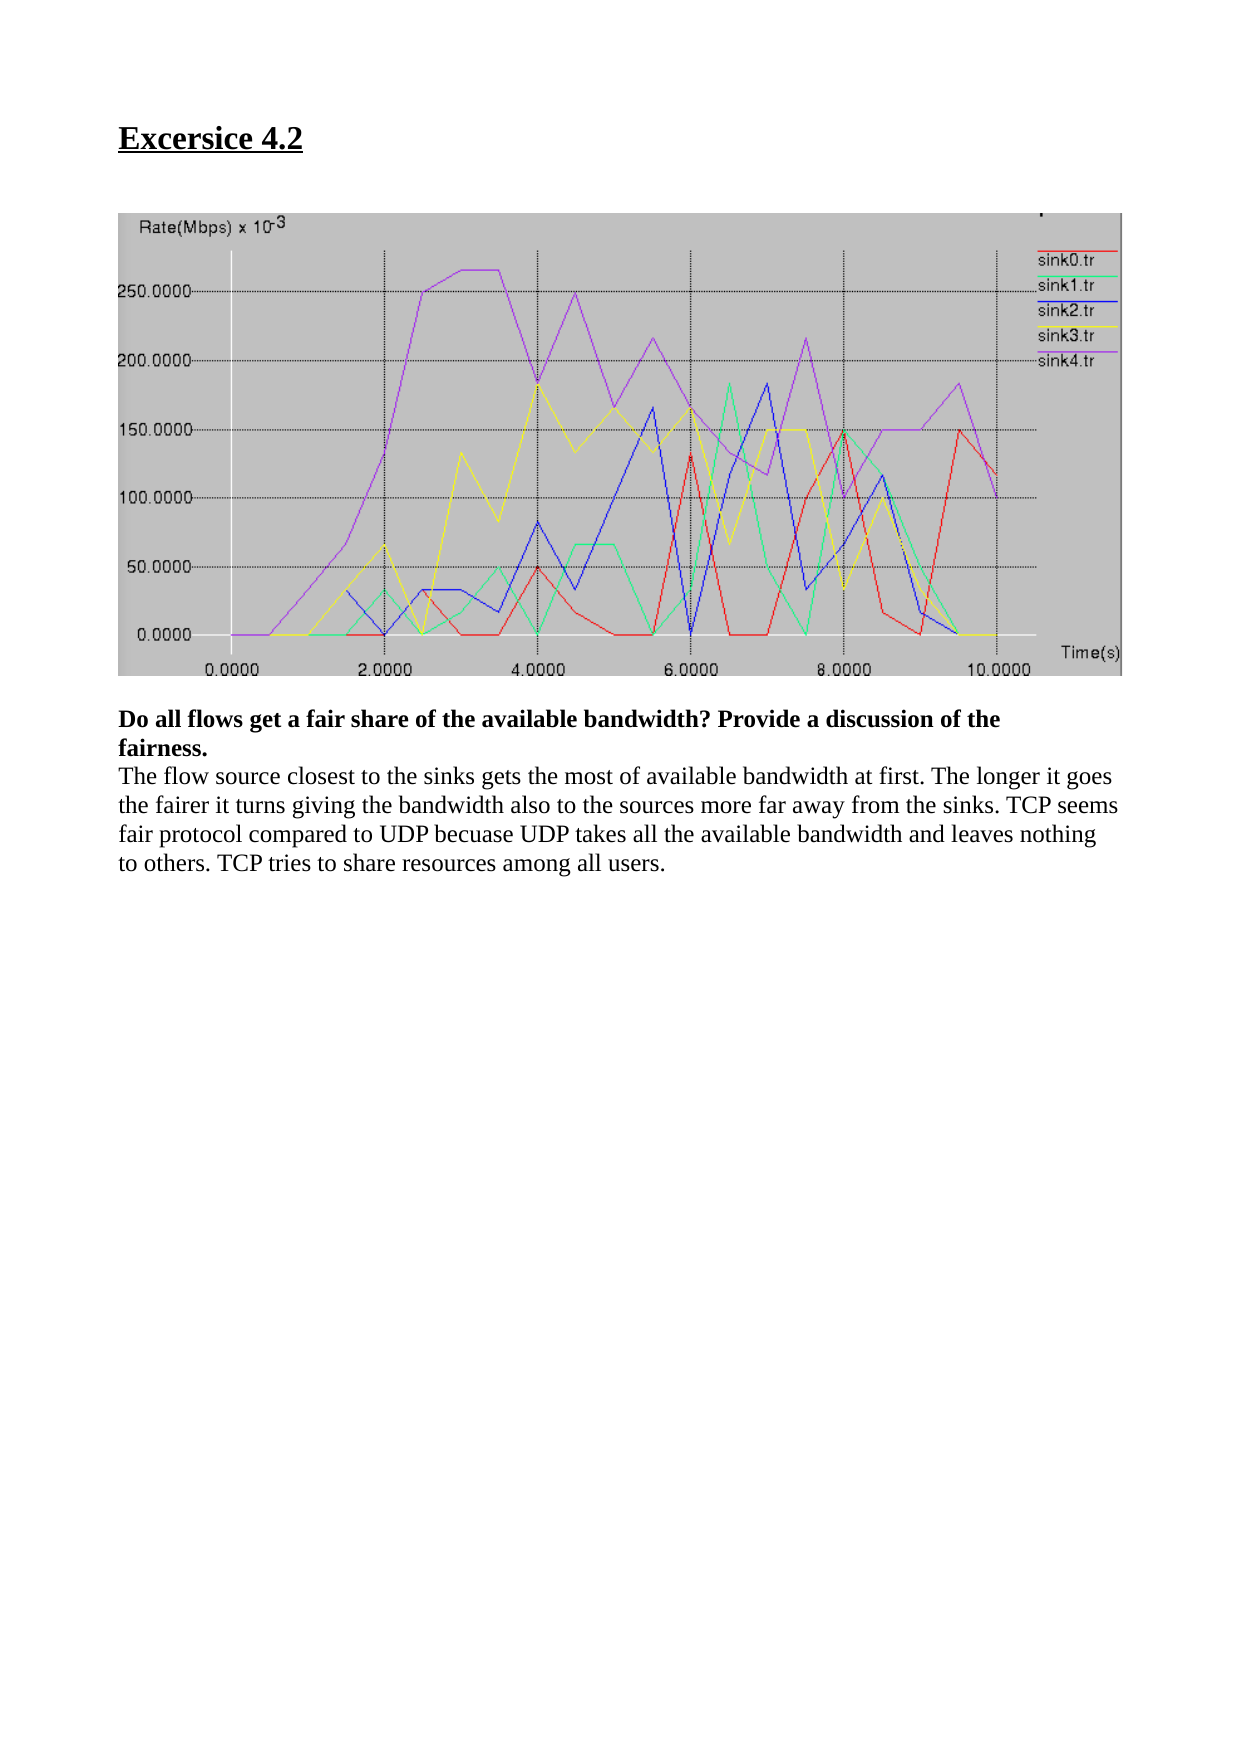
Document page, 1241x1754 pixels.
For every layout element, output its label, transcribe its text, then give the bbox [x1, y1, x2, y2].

text The flow source closest to the sinks gets the most of available bandwidth at first. The longer it goes the fairer it turns giving the bandwidth also to the sources more far away from the sinks. TCP seems fair protocol compared to UDP becuase UDP takes all the available bandwidth and leaves nothing to others. TCP tries to share resources among all users. [118, 761, 1122, 876]
picture [118, 213, 1123, 676]
text Excersice 4.2 [118, 118, 1122, 156]
text fairness. [118, 733, 1122, 761]
text Do all flows get a fair share of the available bandwidth? Provide a discussion of the [118, 704, 1122, 733]
